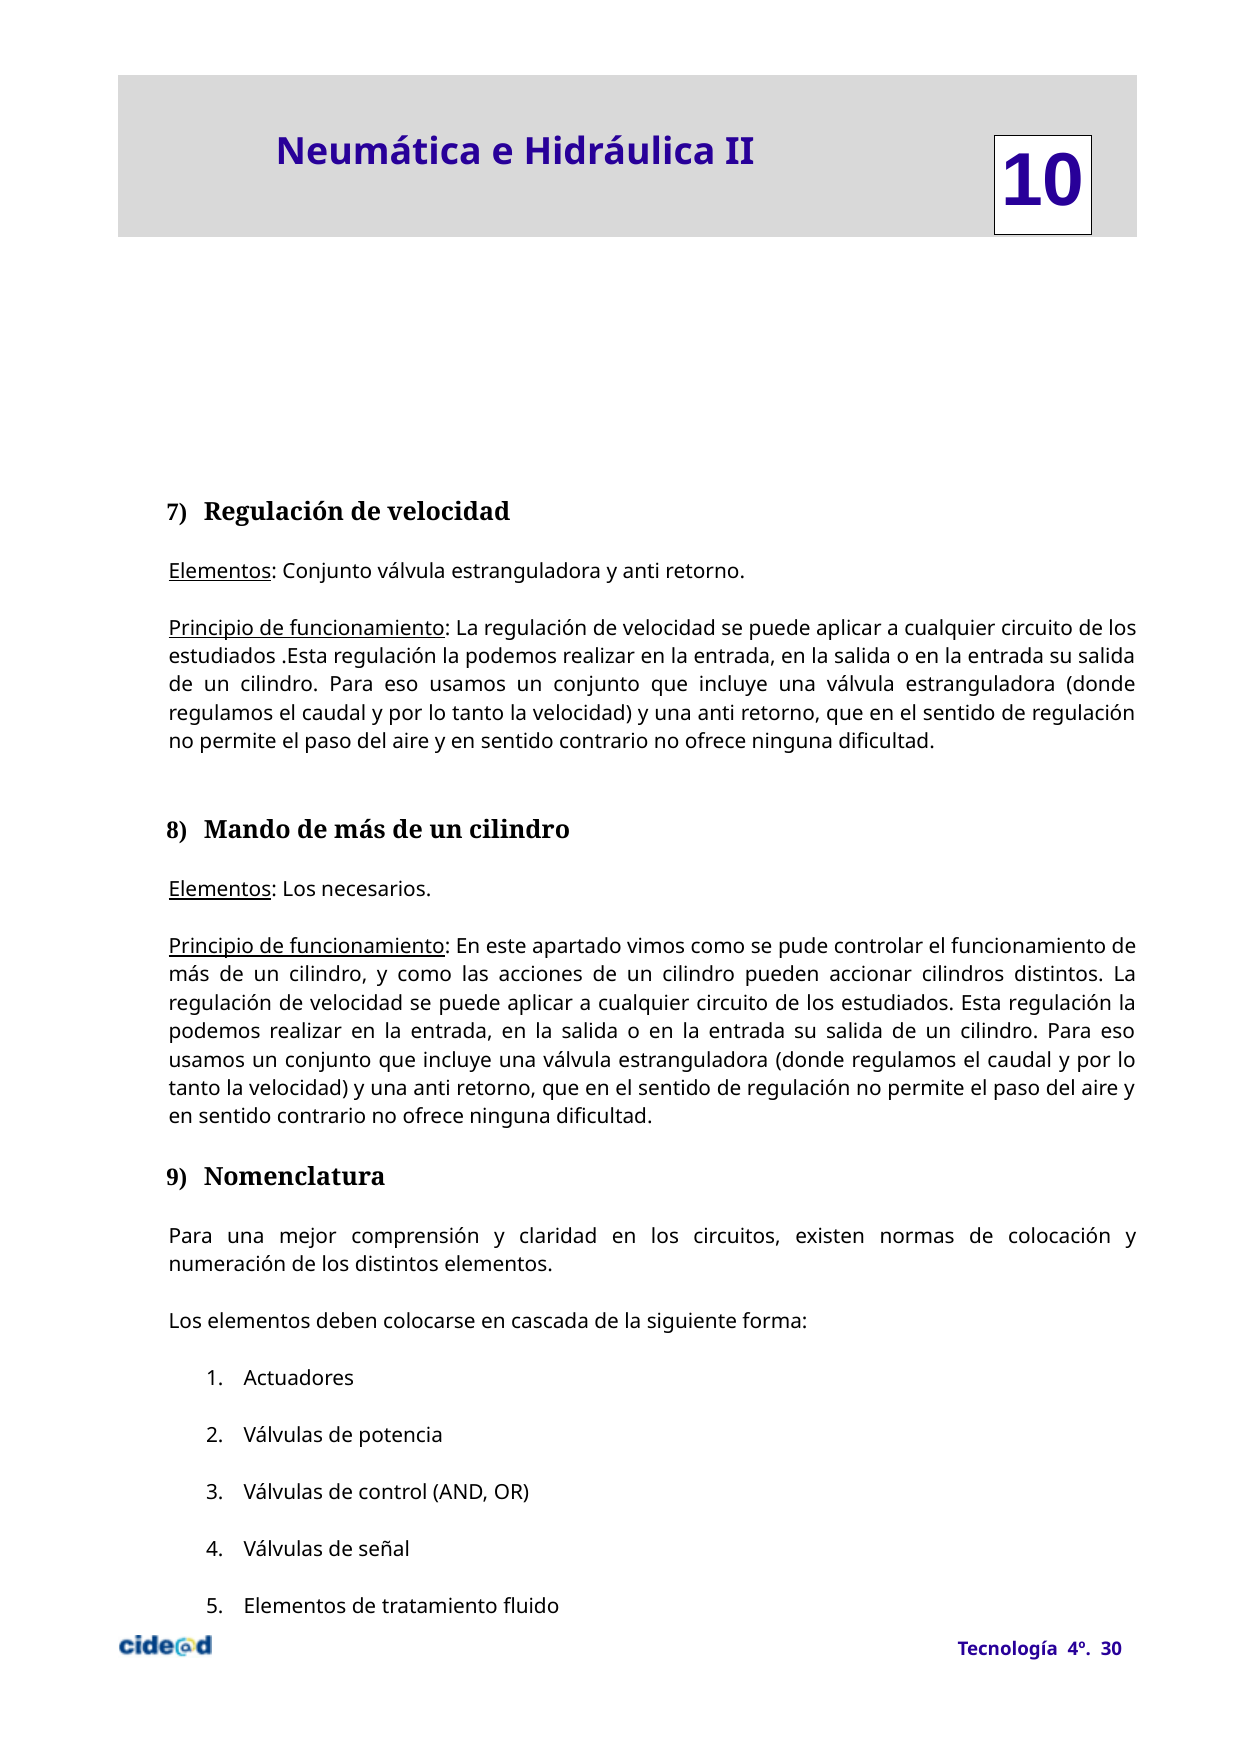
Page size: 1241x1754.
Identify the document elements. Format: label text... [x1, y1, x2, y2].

table_cell [1143, 289, 1240, 1625]
picture [118, 1635, 212, 1658]
table_cell Cilindro simple efecto Elementos: Compresor, unidad de mantenimiento, cilindro s/e, válvula 3/2 accionada mecánicamente, válvula 3/2 accionada neumáticamente, válvula 3/2 distribuidora con enclavamiento, tubo de conexión. Principio de funcionamiento: Accionando la válvula mecánica, acciono la válvula neumática que hace que el cilindro salga. Mientras está accionada el cilindro permanece extendido. Una vez que deje de accionar el cilindro, la válvula neumática retorna a su posición, lo que hace que retorne el cilindro por acción del resorte. Cilindro doble efecto Elementos: Compresor, unidad de mantenimiento, cilindro d/e, dos válvulas 3/2 accionada mecánicamente, válvula 4/2 biestable accionada neumáticamente, válvula 3/2 distribuidora con enclavamiento, tubo de conexión. Principio de funcionamiento: Accionando la válvula de salida hacemos que la válvula neumática cambie de posición, que hace salir el cilindro, permaneciendo en esa posición mientras no accione la válvula de entrada, que hace que la válvula neumática cambie de posición y el cilindro se recoja, permaneciendo en esta posición hasta que se accione de nuevo la válvula de salida. Si acciono los dos a la vez el cilindro permanece en la misma posición. Mando semiautomático Elementos: Compresor, unidad de mantenimiento, cilindro d/e, válvula 3/2 accionada mecánicamente, válvula 3/2 de rodillo, válvula 4/2 biestable neumática, válvula 3/2 distribuidora con enclavamiento, tubo de conexión. Principio de funcionamiento: Accionando la válvula de salida hacemos que la válvula neumática cambie de posición, que hace salir el cilindro. El cilindro en su salida acciona la válvula de rodillo, que hace que la válvula neumática cambie de posición y el cilindro se recoja, permaneciendo en esta posición hasta que se accione de nuevo la válvula de salida. Mando automático Elementos: Compresor, unidad de mantenimiento, cilindro d/e, dos válvulas 3/2 de rodillo, válvula 4/2 biestable neumática, válvula 3/2 distribuidora con enclavamiento, tubo de conexión. Principio de funcionamiento: El cilindro al entrar o en su posición recogida acciona la válvula de rodillo 1, que hace que la válvula neumática cambie de posición, que hace salir el cilindro. El cilindro en su salida acciona la válvula de rodillo, que hace que la válvula neumática cambie de posición y el cilindro se recoja, hasta que de nuevo en su entrada acciona de nuevo la válvula de rodillo 1, que hace que el cilindro salga de nuevo y así sucesivamente en un movimiento de vaivén. Mando desde dos puntos (OR) Elementos: Compresor, unidad de mantenimiento, cilindro s/e, dos válvulas 3/2 de accionadas mecánicamente, válvula OR, válvula 3/2 distribuidora con enclavamiento, tubo de conexión. Principio de funcionamiento: El cilindro sale accionando cualquiera de las dos válvulas, o las dos a la vez. Para eso necesitamos una válvula auxiliar OR, que en su salida hay presión cuando en cualquiera de sus entradas hay presión. El cilindro retorna por acción del resorte cuando no accionemos ninguna válvula. Mando simultáneo (AND) Elementos: Compresor, unidad de mantenimiento, cilindro s/e, dos válvulas 3/2 de accionadas mecánicamente, válvula AND, válvula 3/2 distribuidora con enclavamiento, tubo de conexión. Principio de funcionamiento: El cilindro sale accionando las dos válvulas a la vez. Para eso necesitamos una válvula auxiliar AND, que en su salida hay presión cuando en sus dos entradas hay presión. También se pude realizar sin válvula AND, colocando las válvulas en serie. El cilindro retorna por acción del resorte cuando dejemos de accionar cualquier válvula. Regulación de velocidad Elementos: Conjunto válvula estranguladora y anti retorno. Principio de funcionamiento: La regulación de velocidad se puede aplicar a cualquier circuito de los estudiados .Esta regulación la podemos realizar en la entrada, en la salida o en la entrada su salida de un cilindro. Para eso usamos un conjunto que incluye una válvula estranguladora (donde regulamos el caudal y por lo tanto la velocidad) y una anti retorno, que en el sentido de regulación no permite el paso del aire y en sentido contrario no ofrece ninguna dificultad. Mando de más de un cilindro Elementos: Los necesarios. Principio de funcionamiento: En este apartado vimos como se pude controlar el funcionamiento de más de un cilindro, y como las acciones de un cilindro pueden accionar cilindros distintos. La regulación de velocidad se puede aplicar a cualquier circuito de los estudiados. Esta regulación la podemos realizar en la entrada, en la salida o en la entrada su salida de un cilindro. Para eso usamos un conjunto que incluye una válvula estranguladora (donde regulamos el caudal y por lo tanto la velocidad) y una anti retorno, que en el sentido de regulación no permite el paso del aire y en sentido contrario no ofrece ninguna dificultad. Nomenclatura Para una mejor comprensión y claridad en los circuitos, existen normas de colocación y numeración de los distintos elementos. Los elementos deben colocarse en cascada de la siguiente forma: Actuadores Válvulas de potencia Válvulas de control (AND, OR) Válvulas de señal Elementos de tratamiento fluido A cada elemento le corresponde un número de la forma X.y donde X es el actuador (cilindro, motor) o elemento de tratamiento e y me indica el nivel donde se encuentra la válvula, y como influye en el funcionamiento de ese actuador. [123, 289, 1143, 1625]
